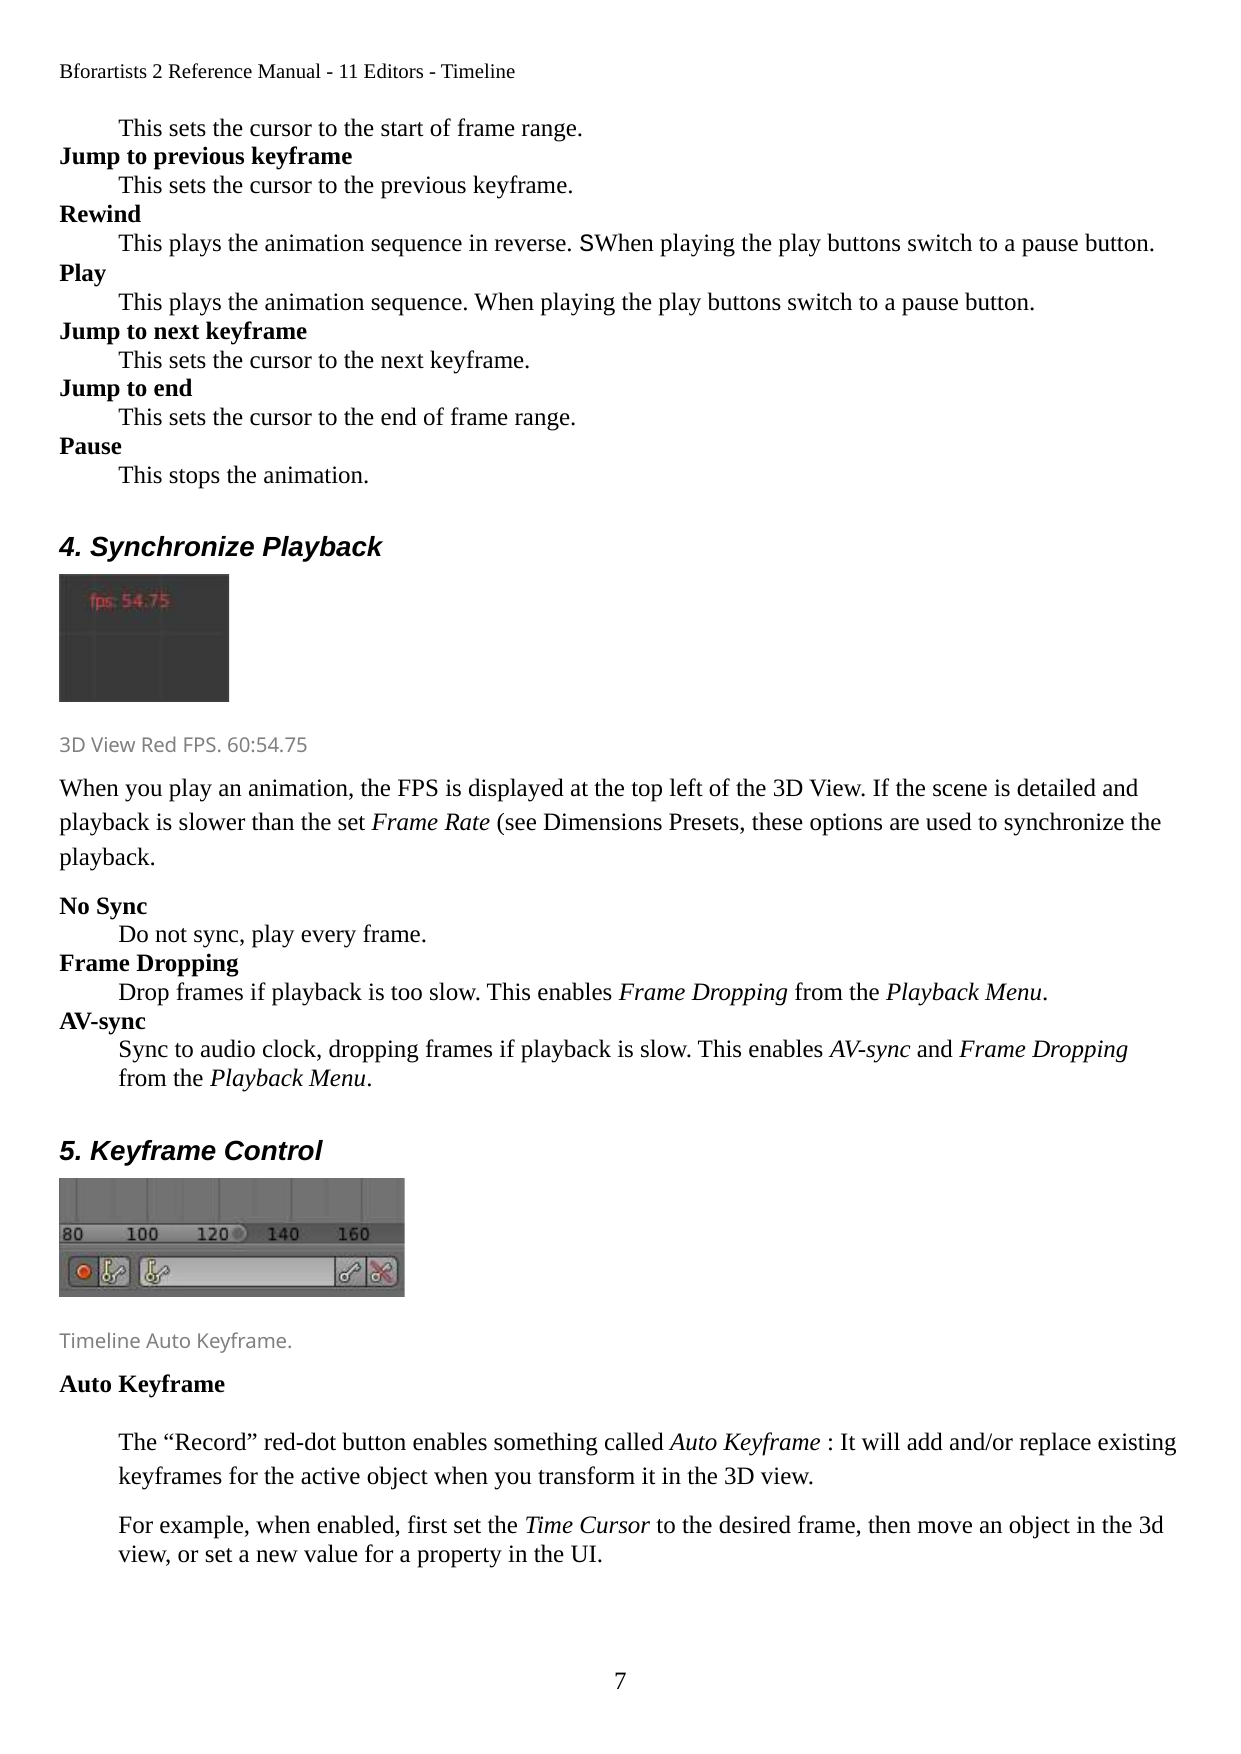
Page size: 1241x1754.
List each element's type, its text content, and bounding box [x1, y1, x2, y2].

list This sets the cursor to the next keyframe. [118, 345, 1181, 373]
subtitle Jump to end [59, 373, 1181, 402]
subtitle No Sync [59, 891, 1181, 919]
list Sync to audio clock, dropping frames if playback is slow. This enables AV-sync and Frame Dropping from the Playback Menu. [118, 1034, 1181, 1092]
list This stops the animation. [118, 460, 1181, 488]
text Timeline Auto Keyframe. [59, 1323, 1181, 1354]
list This plays the animation sequence in reverse. SWhen playing the play buttons switch to a pause button. [118, 228, 1181, 258]
subtitle Jump to next keyframe [59, 316, 1181, 345]
text The “Record” red-dot button enables something called Auto Keyframe : It will add and/or replace existing keyframes for the active object when you transform it in the 3D view. [118, 1427, 1181, 1490]
subtitle Rewind [59, 199, 1181, 228]
subtitle AV-sync [59, 1006, 1181, 1034]
list Do not sync, play every frame. [118, 919, 1181, 948]
list This sets the cursor to the start of frame range. [118, 113, 1181, 141]
picture [59, 1178, 405, 1297]
subtitle Pause [59, 431, 1181, 460]
subtitle Jump to previous keyframe [59, 141, 1181, 170]
subtitle Frame Dropping [59, 948, 1181, 977]
list Drop frames if playback is too slow. This enables Frame Dropping from the Playback Menu. [118, 977, 1181, 1006]
subtitle Auto Keyframe [59, 1369, 1181, 1397]
list For example, when enabled, first set the Time Cursor to the desired frame, then move an object in the 3d view, or set a new value for a property in the UI. [118, 1510, 1181, 1568]
text When you play an animation, the FPS is displayed at the top left of the 3D View. If the scene is detailed and playback is slower than the set Frame Rate (see Dimensions Presets, these options are used to synchronize the playback. [59, 773, 1181, 870]
text 3D View Red FPS. 60:54.75 [59, 727, 1181, 758]
list This plays the animation sequence. When playing the play buttons switch to a pause button. [118, 287, 1181, 316]
subtitle 5. Keyframe Control [59, 1134, 1181, 1166]
list This sets the cursor to the previous keyframe. [118, 170, 1181, 199]
list This sets the cursor to the end of frame range. [118, 402, 1181, 431]
subtitle 4. Synchronize Playback [59, 530, 1181, 562]
picture [59, 574, 230, 702]
subtitle Play [59, 258, 1181, 287]
